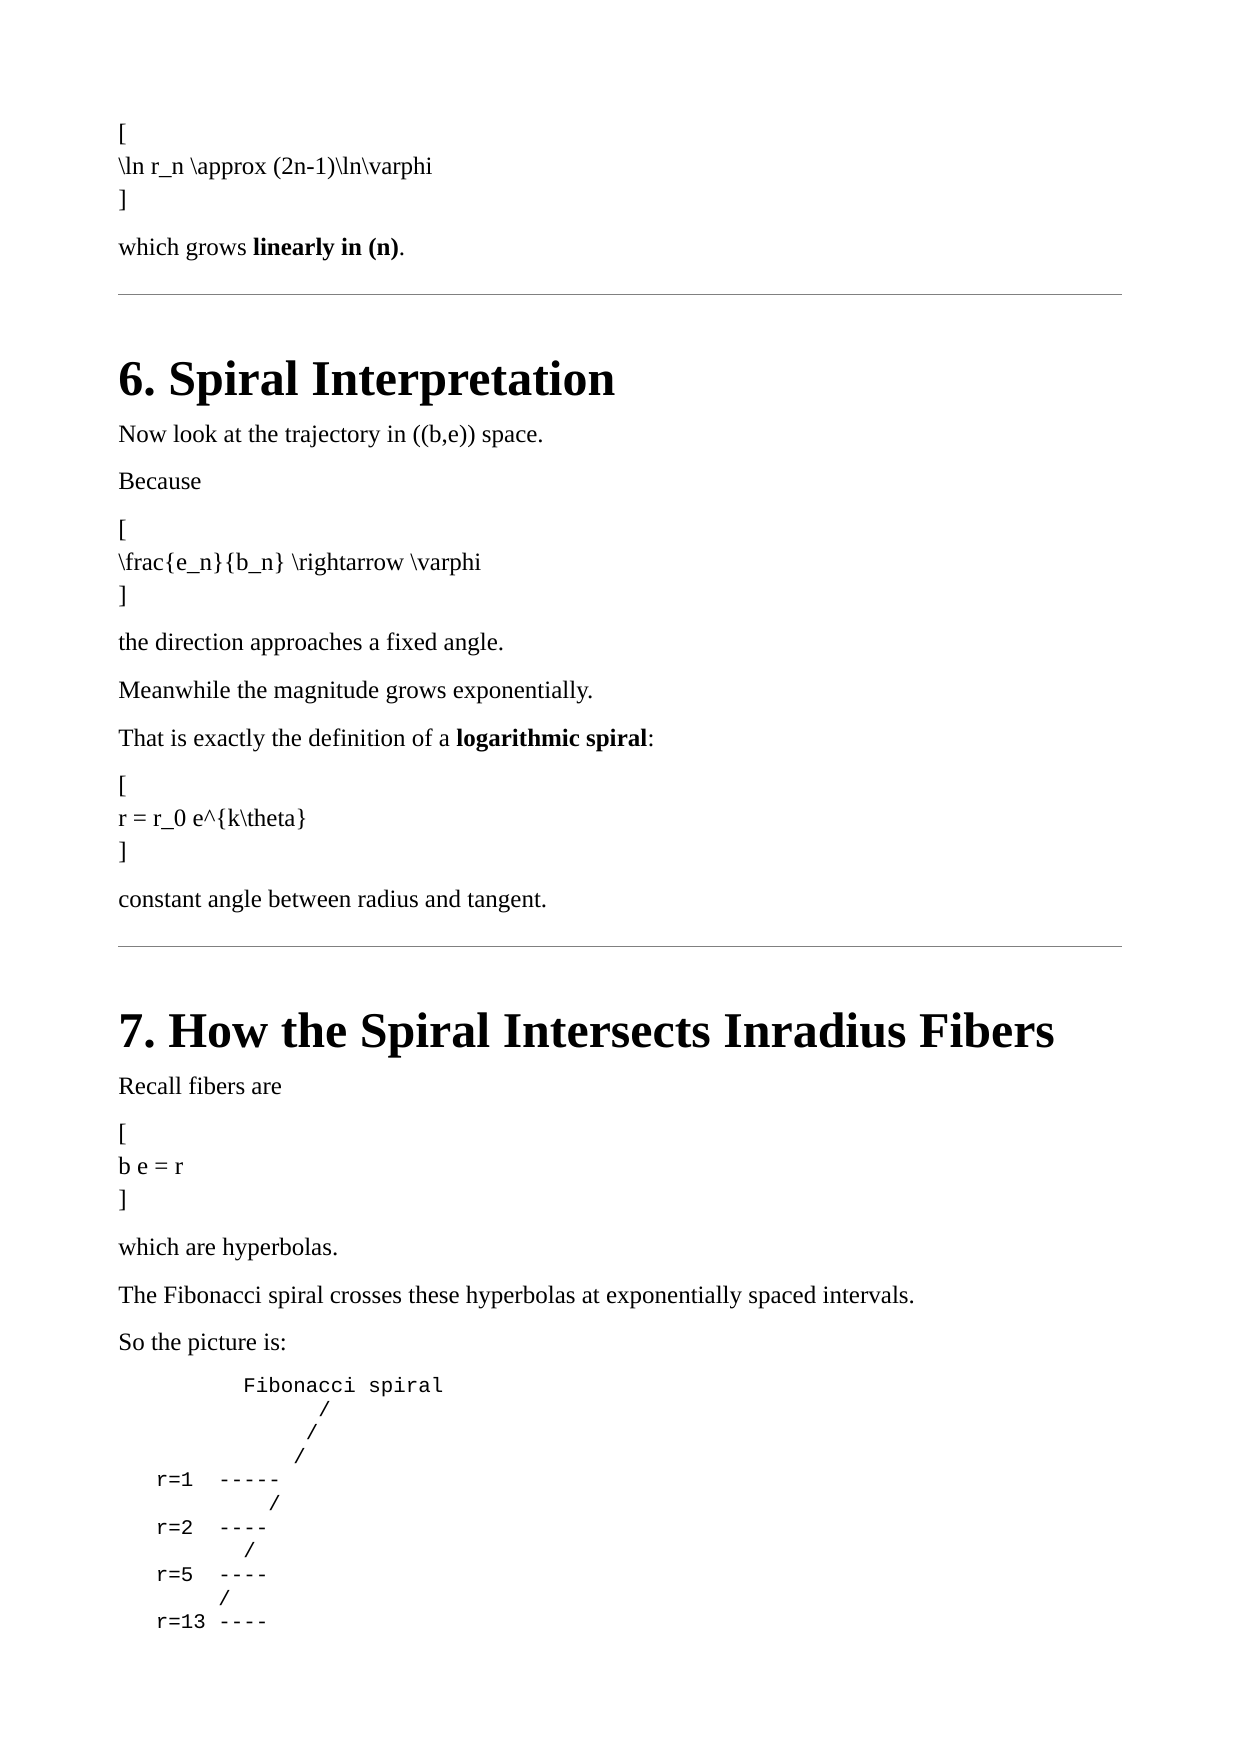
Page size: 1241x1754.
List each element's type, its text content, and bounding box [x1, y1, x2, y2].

text / [118, 1398, 1122, 1422]
text [ r = r_0 e^{k\theta} ] [118, 770, 1122, 865]
text The Fibonacci spiral crosses these hyperbolas at exponentially spaced intervals. [118, 1280, 1122, 1308]
text which grows linearly in (n). [118, 232, 1122, 261]
text constant angle between radius and tangent. [118, 884, 1122, 913]
text r=1 ----- [118, 1469, 1122, 1493]
text r=5 ---- [118, 1564, 1122, 1588]
text Because [118, 466, 1122, 495]
text So the picture is: [118, 1327, 1122, 1356]
text Meanwhile the magnitude grows exponentially. [118, 675, 1122, 704]
text Recall fibers are [118, 1071, 1122, 1099]
subtitle 7. How the Spiral Intersects Inradius Fibers [118, 1001, 1122, 1058]
text r=13 ---- [118, 1611, 1122, 1635]
text / [118, 1493, 1122, 1517]
text [ \frac{e_n}{b_n} \rightarrow \varphi ] [118, 514, 1122, 609]
subtitle 6. Spiral Interpretation [118, 349, 1122, 406]
text / [118, 1446, 1122, 1469]
text r=2 ---- [118, 1517, 1122, 1540]
text That is exactly the definition of a logarithmic spiral: [118, 723, 1122, 751]
text Fibonacci spiral [118, 1375, 1122, 1398]
text [ b e = r ] [118, 1118, 1122, 1213]
text Now look at the trajectory in ((b,e)) space. [118, 419, 1122, 447]
text / [118, 1422, 1122, 1446]
text which are hyperbolas. [118, 1232, 1122, 1261]
text the direction approaches a fixed angle. [118, 627, 1122, 656]
text / [118, 1588, 1122, 1611]
text [ \ln r_n \approx (2n-1)\ln\varphi ] [118, 118, 1122, 213]
text / [118, 1540, 1122, 1564]
